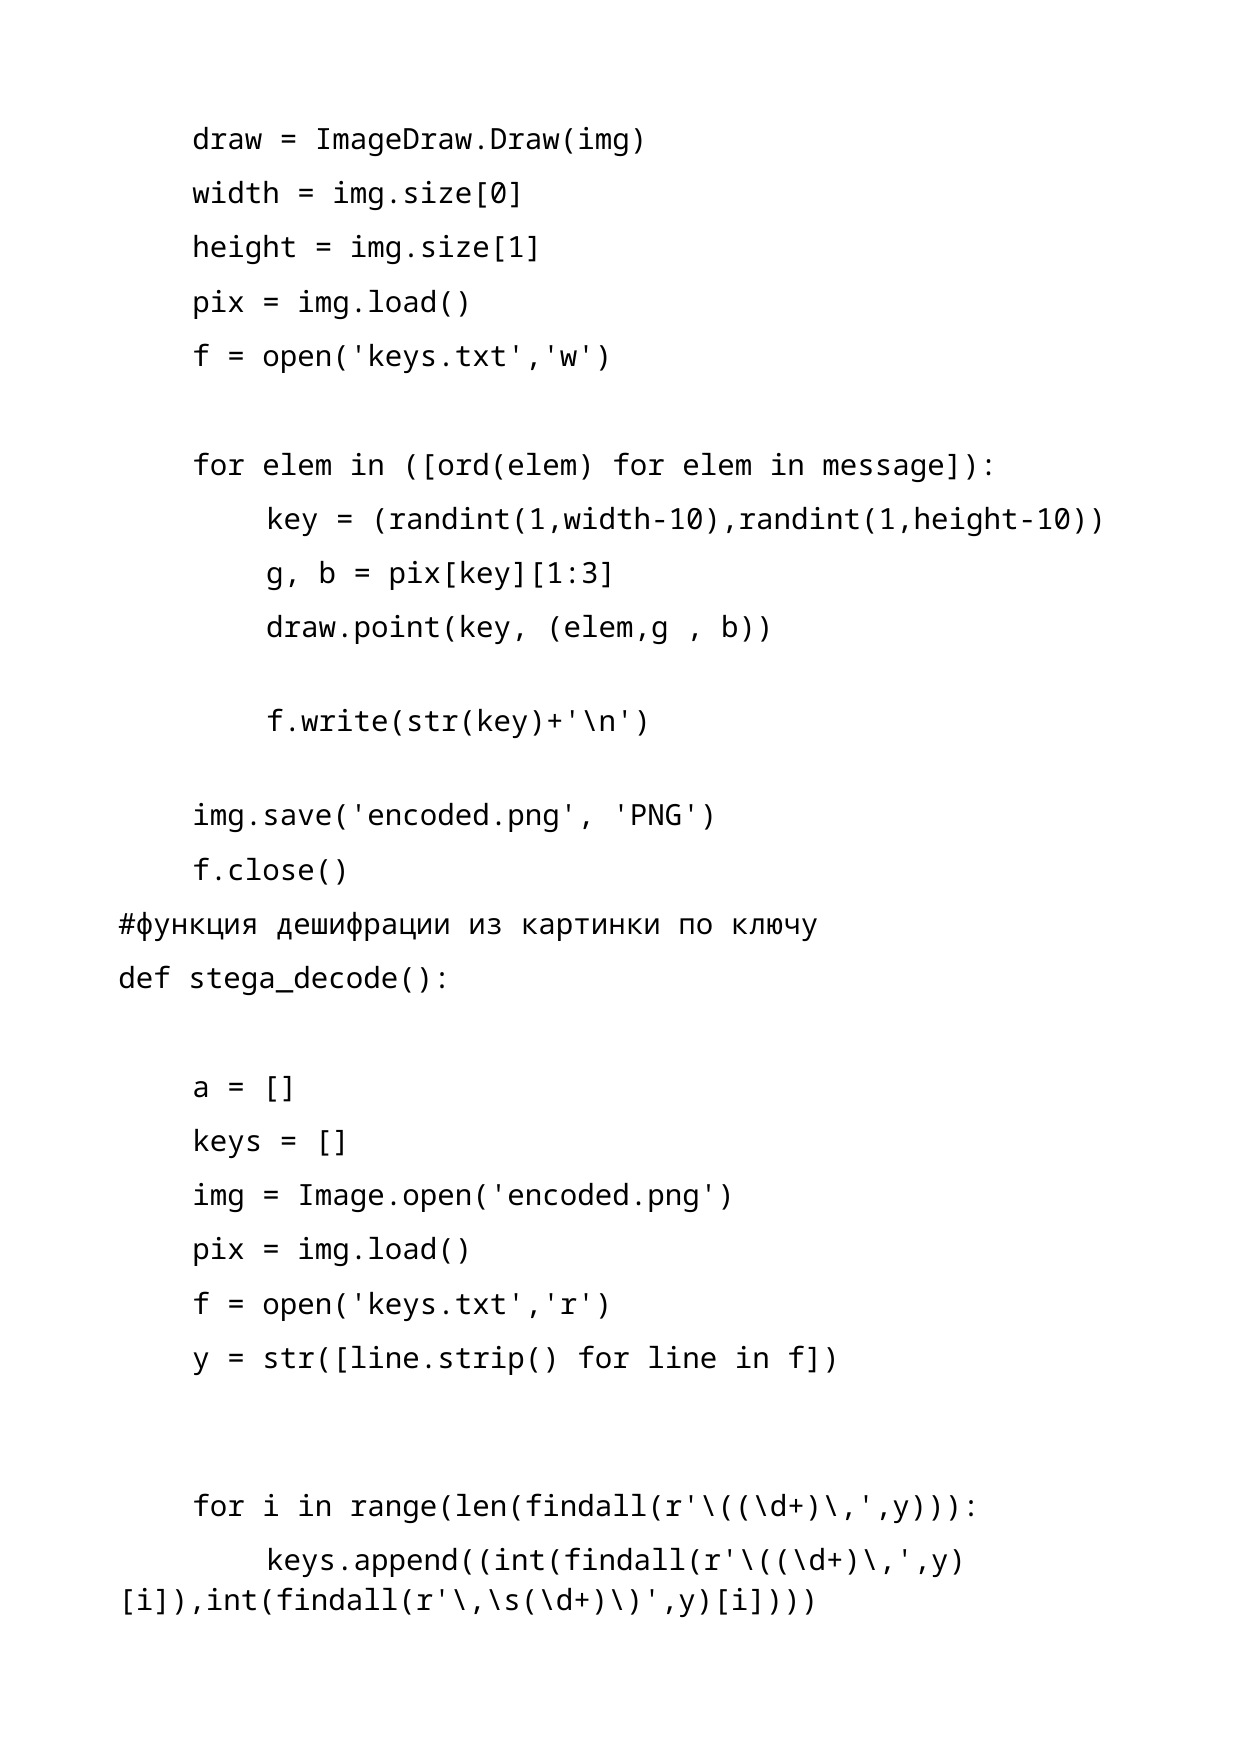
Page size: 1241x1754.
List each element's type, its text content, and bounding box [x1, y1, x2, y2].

text for elem in ([ord(elem) for elem in message]): [118, 444, 1122, 483]
text img.save('encoded.png', 'PNG') [118, 794, 1122, 834]
text pix = img.load() [118, 1229, 1122, 1268]
text width = img.size[0] [118, 172, 1122, 212]
text keys.append((int(findall(r'\((\d+)\,',y)[i]),int(findall(r'\,\s(\d+)\)',y)[i]))) [118, 1540, 1122, 1619]
text height = img.size[1] [118, 227, 1122, 266]
text y = str([line.strip() for line in f]) [118, 1337, 1122, 1377]
text a = [] [118, 1066, 1122, 1106]
text f = open('keys.txt','w') [118, 335, 1122, 375]
text for i in range(len(findall(r'\((\d+)\,',y))): [118, 1485, 1122, 1525]
text img = Image.open('encoded.png') [118, 1174, 1122, 1214]
text draw.point(key, (elem,g , b)) [118, 607, 1122, 686]
text def stega_decode(): [118, 957, 1122, 997]
text f.write(str(key)+'\n') [118, 701, 1122, 780]
text f.close() [118, 849, 1122, 888]
text f = open('keys.txt','r') [118, 1283, 1122, 1323]
text #функция дешифрации из картинки по ключу [118, 903, 1122, 943]
text g, b = pix[key][1:3] [118, 552, 1122, 592]
text key = (randint(1,width-10),randint(1,height-10)) [118, 498, 1122, 538]
text pix = img.load() [118, 281, 1122, 321]
text keys = [] [118, 1120, 1122, 1160]
text draw = ImageDraw.Draw(img) [118, 118, 1122, 158]
